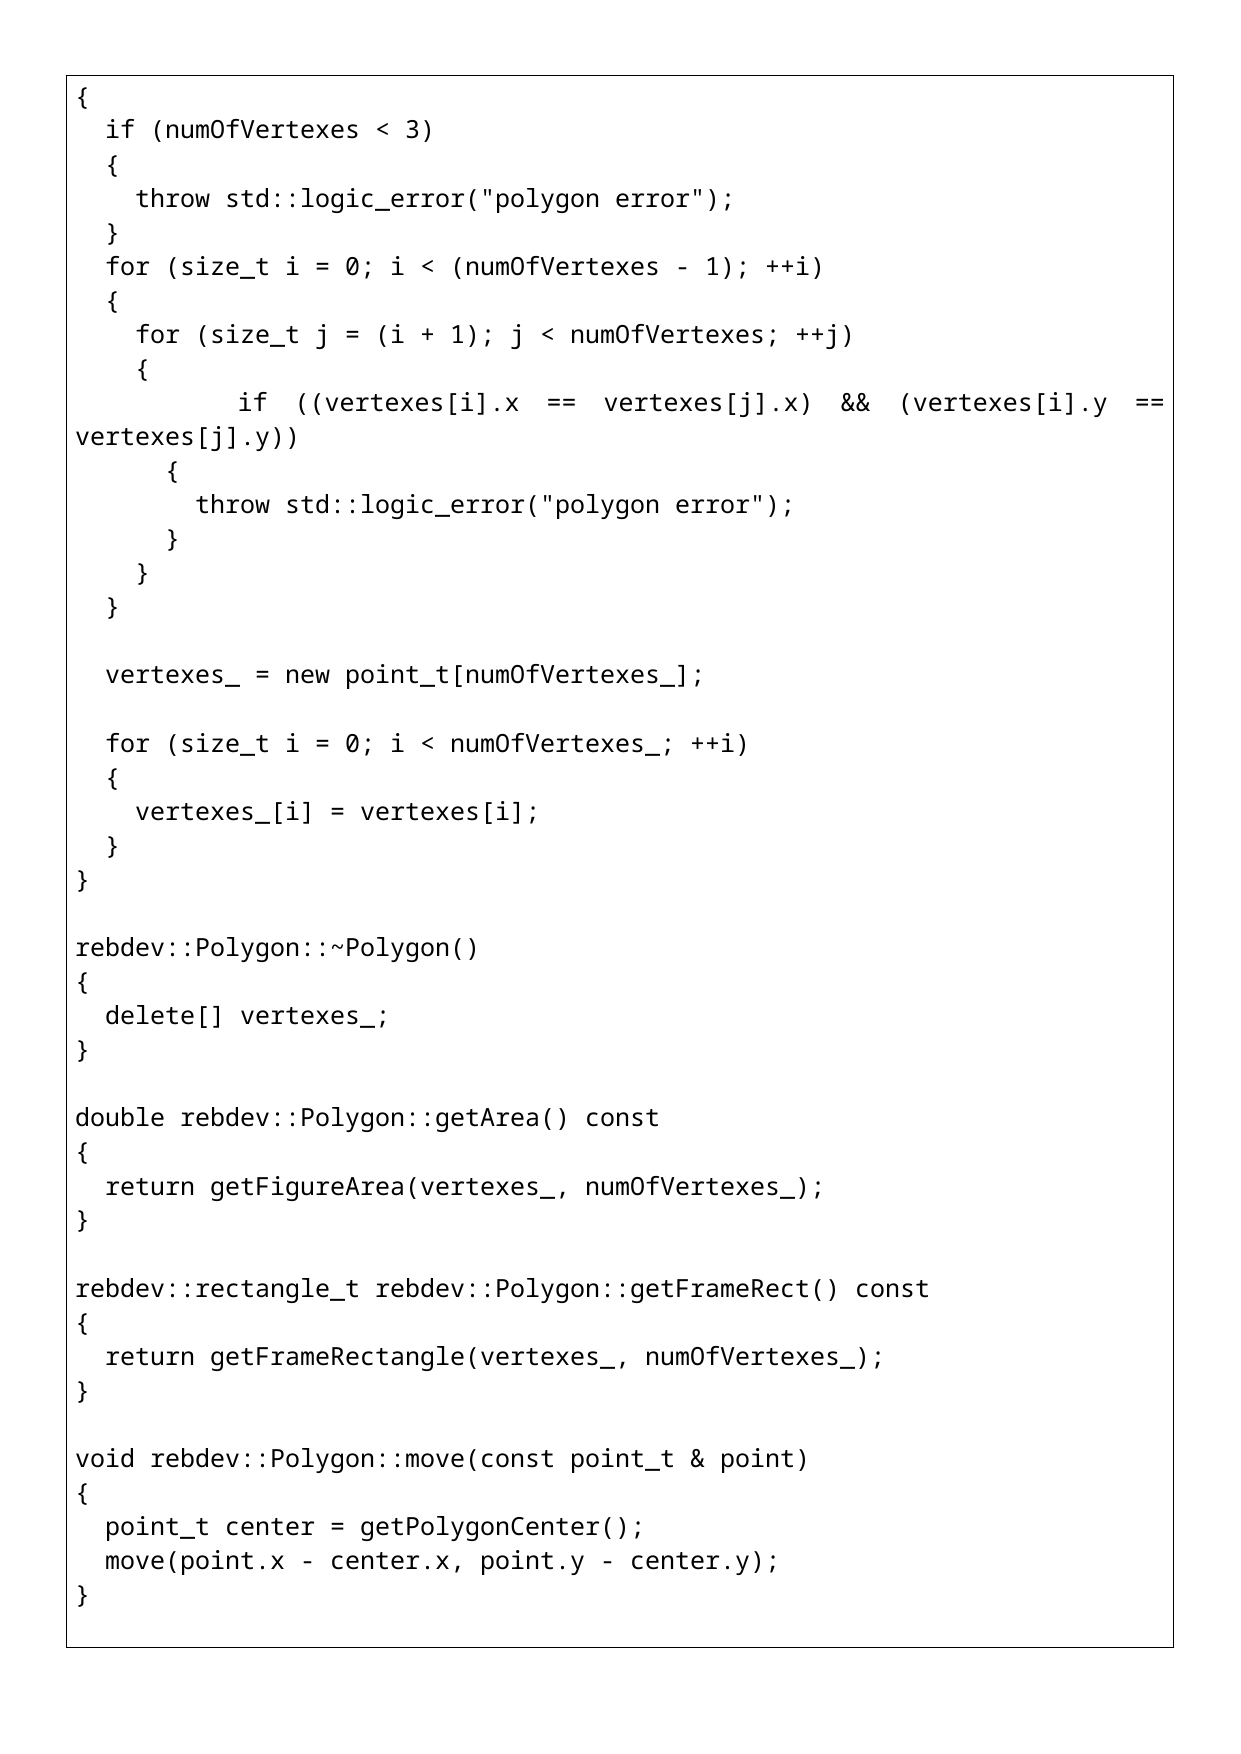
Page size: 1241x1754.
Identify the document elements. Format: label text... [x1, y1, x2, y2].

text delete[] vertexes_; [75, 998, 1165, 1032]
text { [75, 1475, 1165, 1509]
text } [75, 214, 1165, 248]
text point_t center = getPolygonCenter(); [75, 1509, 1165, 1543]
text vertexes_ = new point_t[numOfVertexes_]; [75, 657, 1165, 691]
text for (size_t i = 0; i < (numOfVertexes - 1); ++i) [75, 248, 1165, 282]
text throw std::logic_error("polygon error"); [75, 180, 1165, 214]
text } [75, 555, 1165, 589]
text } [75, 521, 1165, 555]
text if (numOfVertexes < 3) [75, 112, 1165, 146]
text throw std::logic_error("polygon error"); [75, 487, 1165, 521]
text { [75, 964, 1165, 998]
text double rebdev::Polygon::getArea() const [75, 1100, 1165, 1134]
text { [67, 76, 1173, 112]
text void rebdev::Polygon::move(const point_t & point) [75, 1441, 1165, 1475]
text { [75, 1134, 1165, 1168]
text for (size_t i = 0; i < numOfVertexes_; ++i) [75, 725, 1165, 759]
text return getFigureArea(vertexes_, numOfVertexes_); [75, 1168, 1165, 1202]
text return getFrameRectangle(vertexes_, numOfVertexes_); [75, 1338, 1165, 1372]
text } [75, 1032, 1165, 1066]
text { [75, 351, 1165, 385]
text rebdev::rectangle_t rebdev::Polygon::getFrameRect() const [75, 1270, 1165, 1304]
text move(point.x - center.x, point.y - center.y); [75, 1543, 1165, 1577]
text { [75, 146, 1165, 180]
text { [75, 282, 1165, 317]
text } [75, 827, 1165, 862]
text } [75, 589, 1165, 623]
text { [75, 1304, 1165, 1338]
text for (size_t j = (i + 1); j < numOfVertexes; ++j) [75, 317, 1165, 351]
text } [75, 1372, 1165, 1407]
text vertexes_[i] = vertexes[i]; [75, 793, 1165, 827]
text { [75, 453, 1165, 487]
text if ((vertexes[i].x == vertexes[j].x) && (vertexes[i].y == vertexes[j].y)) [75, 385, 1165, 453]
text } [75, 1577, 1165, 1611]
text rebdev::Polygon::~Polygon() [75, 930, 1165, 964]
text { [75, 759, 1165, 793]
text } [75, 1202, 1165, 1236]
text } [75, 862, 1165, 896]
